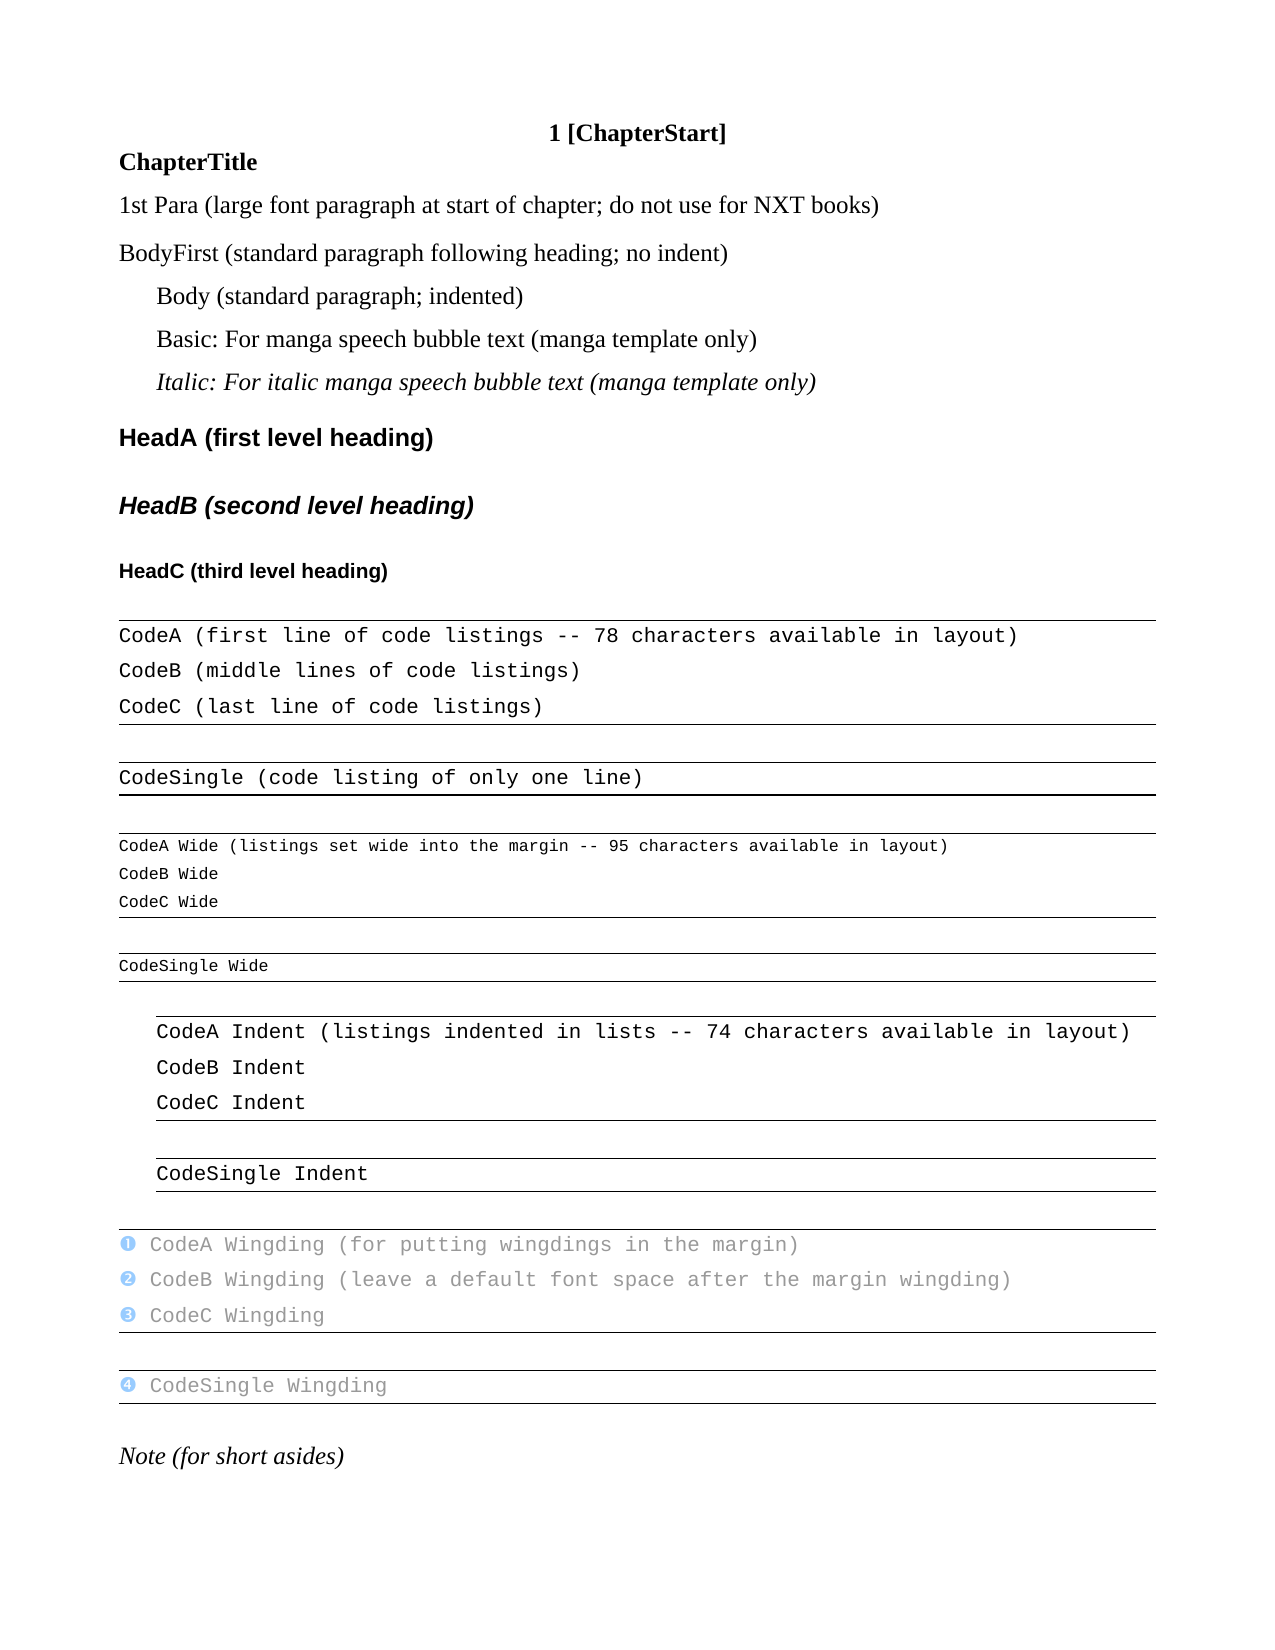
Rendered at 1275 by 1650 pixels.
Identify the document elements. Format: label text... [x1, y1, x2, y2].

text Basic: For manga speech bubble text (manga template only) [118, 324, 1156, 353]
title ChapterTitle [118, 147, 1156, 176]
text CodeA Wide (listings set wide into the margin -- 95 characters available in layout) [118, 834, 1156, 856]
text CodeA Indent (listings indented in lists -- 74 characters available in layout) [156, 1017, 1156, 1045]
text CodeSingle (code listing of only one line) [118, 763, 1156, 796]
text CodeSingle Wide [118, 954, 1156, 982]
text CodeSingle Indent [156, 1159, 1156, 1191]
text Italic: For italic manga speech bubble text (manga template only) [118, 367, 1156, 396]
text 1 [ChapterStart] [118, 118, 1156, 147]
text 1st Para (large font paragraph at start of chapter; do not use for NXT books) [118, 190, 1156, 219]
text CodeA (first line of code listings -- 78 characters available in layout) [118, 621, 1156, 649]
text CodeB Wide [118, 866, 1156, 885]
text Note (for short asides) [118, 1441, 1156, 1470]
text HeadB (second level heading) [118, 491, 1156, 519]
text CodeB (middle lines of code listings) [118, 661, 1156, 684]
text CodeC Indent [156, 1092, 1156, 1120]
text  CodeSingle Wingding [118, 1371, 1156, 1404]
text  CodeC Wingding [118, 1305, 1156, 1333]
text CodeC (last line of code listings) [118, 696, 1156, 725]
text  CodeA Wingding (for putting wingdings in the margin) [118, 1230, 1156, 1257]
text  CodeB Wingding (leave a default font space after the margin wingding) [118, 1269, 1156, 1293]
text CodeB Indent [156, 1057, 1156, 1080]
text HeadA (first level heading) [118, 423, 1156, 451]
text Body (standard paragraph; indented) [118, 281, 1156, 309]
text HeadC (third level heading) [118, 559, 1156, 583]
text BodyFirst (standard paragraph following heading; no indent) [118, 238, 1156, 266]
text CodeC Wide [118, 894, 1156, 918]
